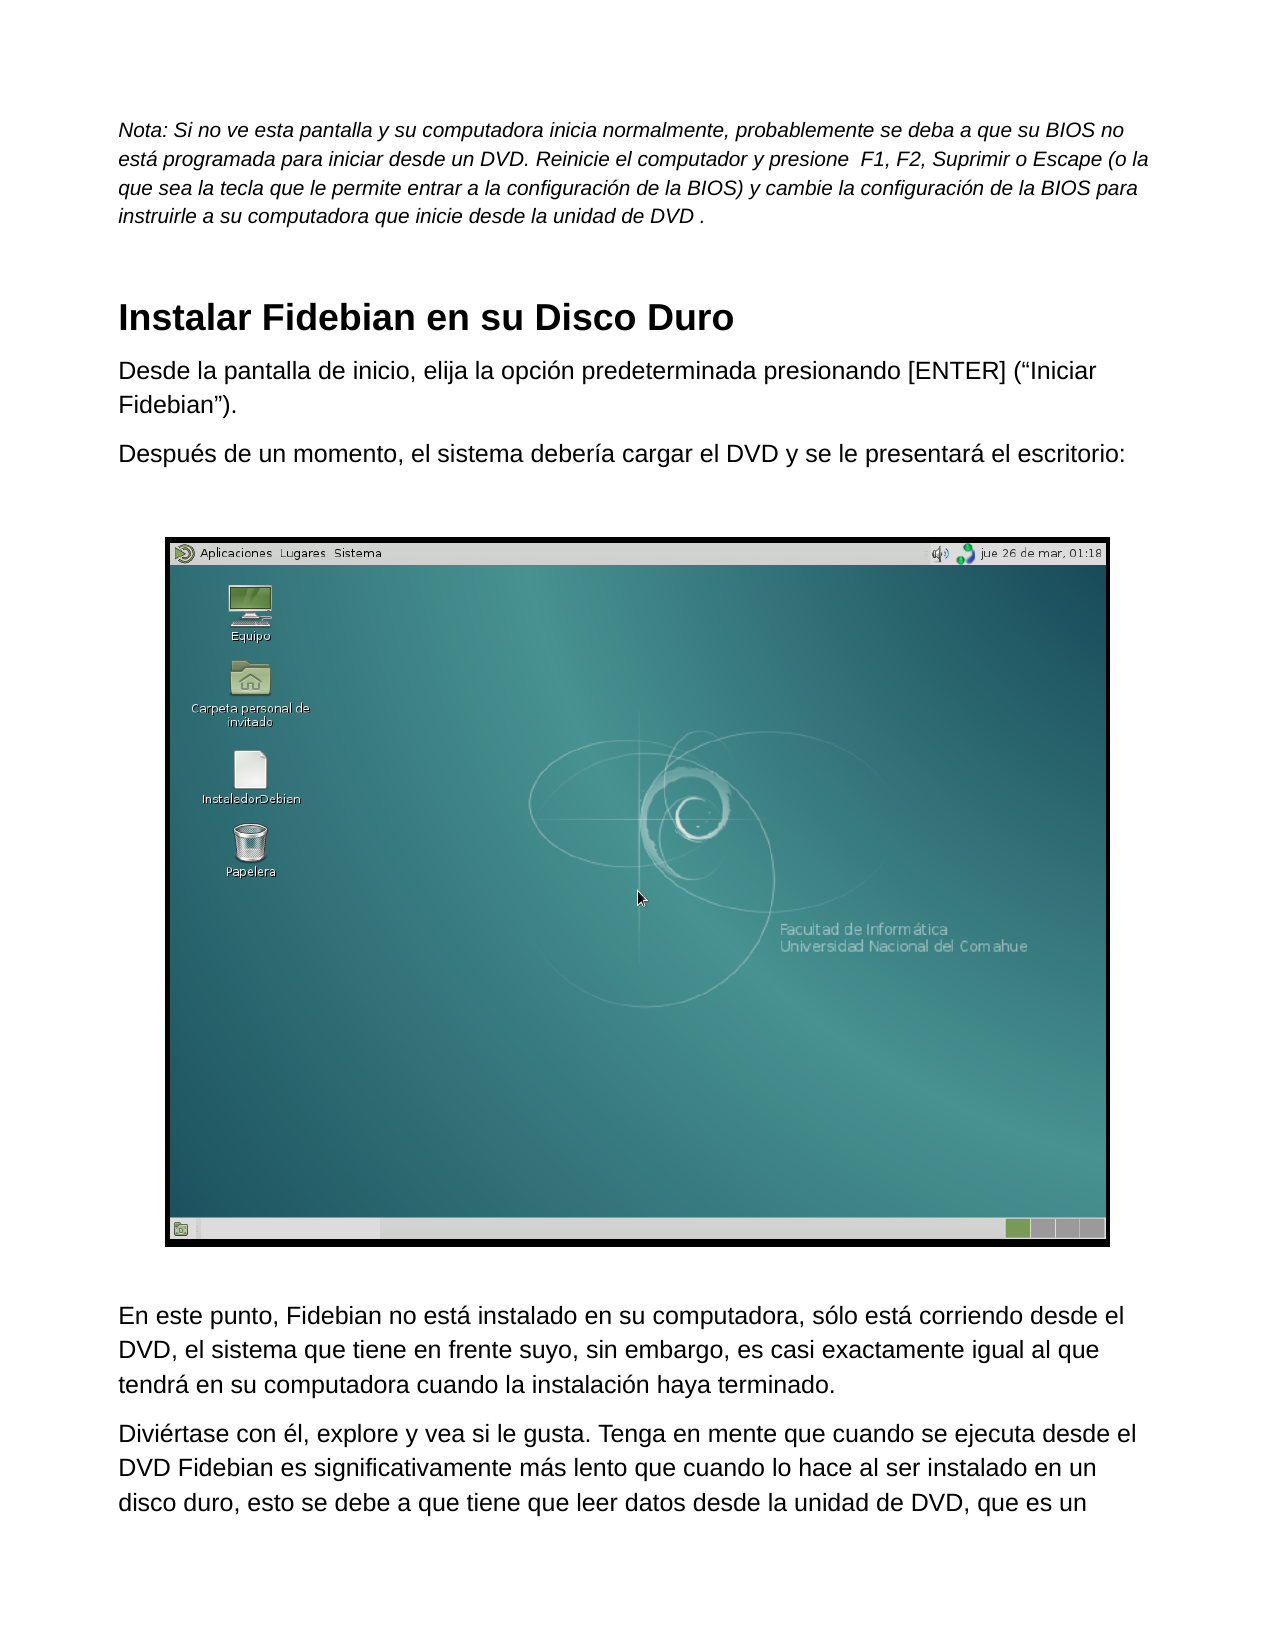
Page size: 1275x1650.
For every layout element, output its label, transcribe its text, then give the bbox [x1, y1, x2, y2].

picture [165, 537, 1110, 1247]
text Nota: Si no ve esta pantalla y su computadora inicia normalmente, probablemente se deba a que su BIOS no está programada para iniciar desde un DVD. Reinicie el computador y presione F1, F2, Suprimir o Escape (o la que sea la tecla que le permite entrar a la configuración de la BIOS) y cambie la configuración de la BIOS para instruirle a su computadora que inicie desde la unidad de DVD . [118, 118, 1157, 228]
subtitle Instalar Fidebian en su Disco Duro [118, 295, 1157, 338]
text En este punto, Fidebian no está instalado en su computadora, sólo está corriendo desde el DVD, el sistema que tiene en frente suyo, sin embargo, es casi exactamente igual al que tendrá en su computadora cuando la instalación haya terminado. [118, 1301, 1157, 1399]
text Después de un momento, el sistema debería cargar el DVD y se le presentará el escritorio: [118, 439, 1157, 468]
text Diviértase con él, explore y vea si le gusta. Tenga en mente que cuando se ejecuta desde el DVD Fidebian es significativamente más lento que cuando lo hace al ser instalado en un disco duro, esto se debe a que tiene que leer datos desde la unidad de DVD, que es un [118, 1419, 1157, 1517]
text Desde la pantalla de inicio, elija la opción predeterminada presionando [ENTER] (“Iniciar Fidebian”). [118, 356, 1157, 419]
